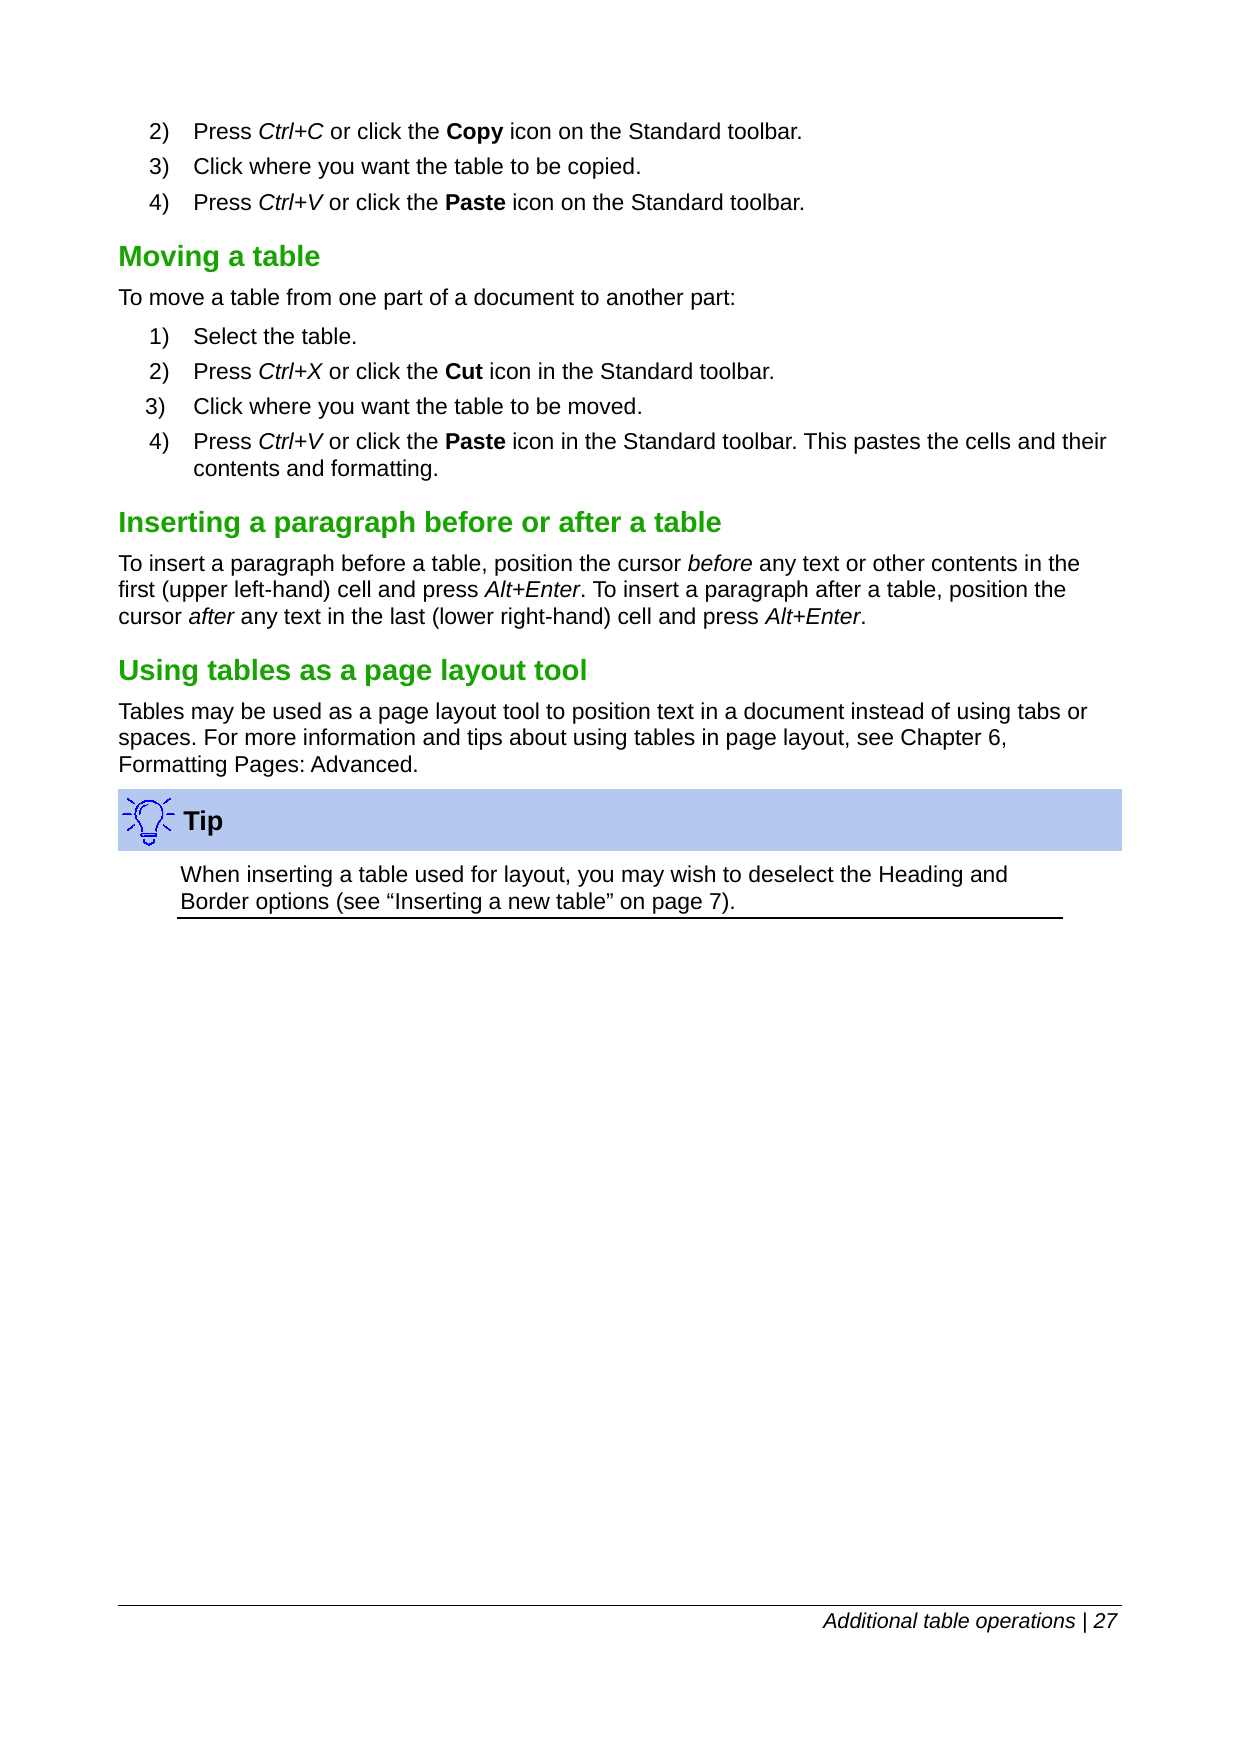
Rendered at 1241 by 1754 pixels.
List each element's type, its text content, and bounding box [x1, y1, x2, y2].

text Tables may be used as a page layout tool to position text in a document instead of using tabs or spaces. For more information and tips about using tables in page layout, see Chapter 6, Formatting Pages: Advanced. [118, 698, 1122, 777]
list Press Ctrl+V or click the Paste icon in the Standard toolbar. This pastes the cells and their contents and formatting. [169, 428, 1122, 481]
subtitle Using tables as a page layout tool [118, 653, 1122, 686]
picture [119, 790, 179, 850]
text To insert a paragraph before a table, position the cursor before any text or other contents in the first (upper left-hand) cell and press Alt+Enter. To insert a paragraph after a table, position the cursor after any text in the last (lower right-hand) cell and press Alt+Enter. [118, 550, 1122, 629]
text When inserting a table used for layout, you may wish to deselect the Heading and Border options (see “Inserting a new table” on page 7). [177, 858, 1063, 917]
subtitle Inserting a paragraph before or after a table [118, 505, 1122, 538]
subtitle Tip [118, 789, 1122, 851]
subtitle Moving a table [118, 238, 1122, 272]
list Select the table. [169, 323, 1122, 349]
list Press Ctrl+V or click the Paste icon on the Standard toolbar. [169, 188, 1122, 215]
list Press Ctrl+C or click the Copy icon on the Standard toolbar. [169, 118, 1122, 144]
list Press Ctrl+X or click the Cut icon in the Standard toolbar. [169, 358, 1122, 384]
list Click where you want the table to be moved. [165, 393, 1122, 419]
list Click where you want the table to be copied. [169, 153, 1122, 180]
list To move a table from one part of a document to another part: [118, 284, 1122, 310]
